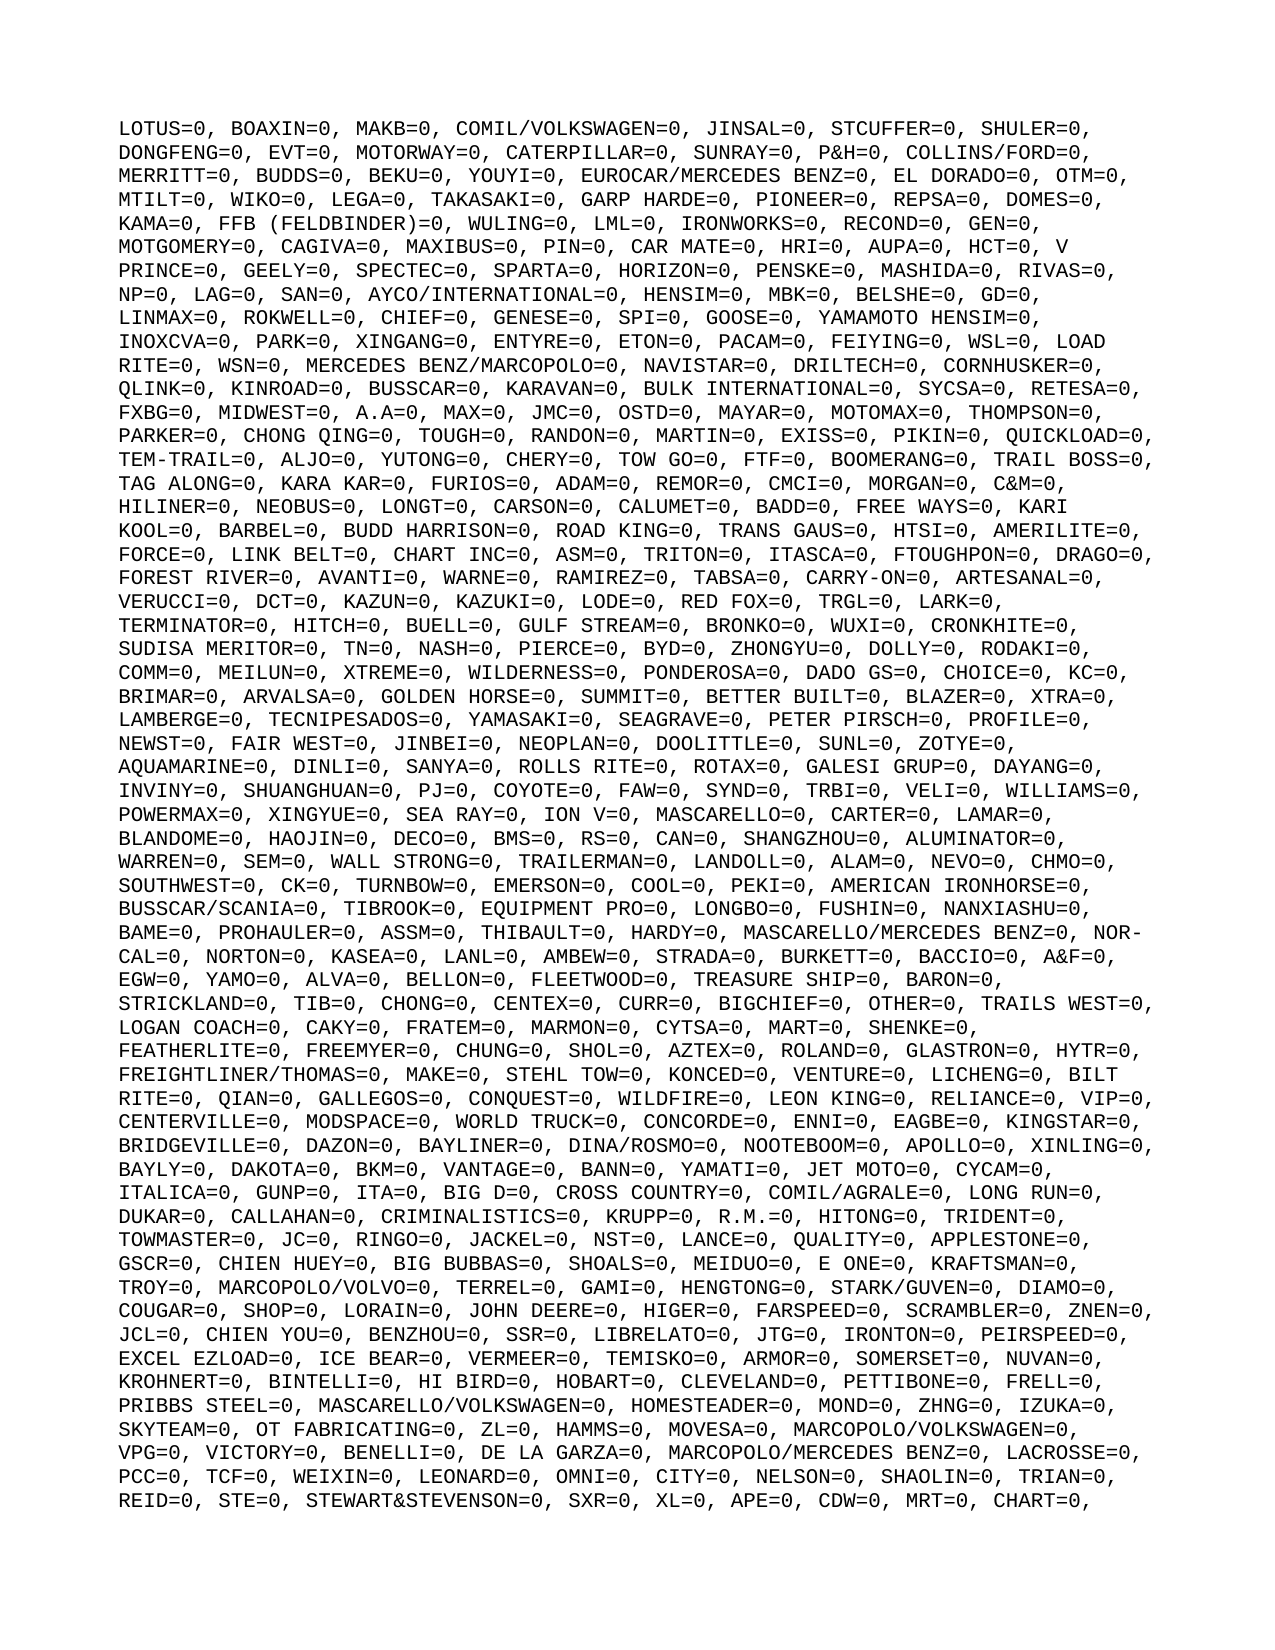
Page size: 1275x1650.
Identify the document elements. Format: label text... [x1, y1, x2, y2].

text LOTUS=0, BOAXIN=0, MAKB=0, COMIL/VOLKSWAGEN=0, JINSAL=0, STCUFFER=0, SHULER=0, DONGFENG=0, EVT=0, MOTORWAY=0, CATERPILLAR=0, SUNRAY=0, P&H=0, COLLINS/FORD=0, MERRITT=0, BUDDS=0, BEKU=0, YOUYI=0, EUROCAR/MERCEDES BENZ=0, EL DORADO=0, OTM=0, MTILT=0, WIKO=0, LEGA=0, TAKASAKI=0, GARP HARDE=0, PIONEER=0, REPSA=0, DOMES=0, KAMA=0, FFB (FELDBINDER)=0, WULING=0, LML=0, IRONWORKS=0, RECOND=0, GEN=0, MOTGOMERY=0, CAGIVA=0, MAXIBUS=0, PIN=0, CAR MATE=0, HRI=0, AUPA=0, HCT=0, V PRINCE=0, GEELY=0, SPECTEC=0, SPARTA=0, HORIZON=0, PENSKE=0, MASHIDA=0, RIVAS=0, NP=0, LAG=0, SAN=0, AYCO/INTERNATIONAL=0, HENSIM=0, MBK=0, BELSHE=0, GD=0, LINMAX=0, ROKWELL=0, CHIEF=0, GENESE=0, SPI=0, GOOSE=0, YAMAMOTO HENSIM=0, INOXCVA=0, PARK=0, XINGANG=0, ENTYRE=0, ETON=0, PACAM=0, FEIYING=0, WSL=0, LOAD RITE=0, WSN=0, MERCEDES BENZ/MARCOPOLO=0, NAVISTAR=0, DRILTECH=0, CORNHUSKER=0, QLINK=0, KINROAD=0, BUSSCAR=0, KARAVAN=0, BULK INTERNATIONAL=0, SYCSA=0, RETESA=0, FXBG=0, MIDWEST=0, A.A=0, MAX=0, JMC=0, OSTD=0, MAYAR=0, MOTOMAX=0, THOMPSON=0, PARKER=0, CHONG QING=0, TOUGH=0, RANDON=0, MARTIN=0, EXISS=0, PIKIN=0, QUICKLOAD=0, TEM-TRAIL=0, ALJO=0, YUTONG=0, CHERY=0, TOW GO=0, FTF=0, BOOMERANG=0, TRAIL BOSS=0, TAG ALONG=0, KARA KAR=0, FURIOS=0, ADAM=0, REMOR=0, CMCI=0, MORGAN=0, C&M=0, HILINER=0, NEOBUS=0, LONGT=0, CARSON=0, CALUMET=0, BADD=0, FREE WAYS=0, KARI KOOL=0, BARBEL=0, BUDD HARRISON=0, ROAD KING=0, TRANS GAUS=0, HTSI=0, AMERILITE=0, FORCE=0, LINK BELT=0, CHART INC=0, ASM=0, TRITON=0, ITASCA=0, FTOUGHPON=0, DRAGO=0, FOREST RIVER=0, AVANTI=0, WARNE=0, RAMIREZ=0, TABSA=0, CARRY-ON=0, ARTESANAL=0, VERUCCI=0, DCT=0, KAZUN=0, KAZUKI=0, LODE=0, RED FOX=0, TRGL=0, LARK=0, TERMINATOR=0, HITCH=0, BUELL=0, GULF STREAM=0, BRONKO=0, WUXI=0, CRONKHITE=0, SUDISA MERITOR=0, TN=0, NASH=0, PIERCE=0, BYD=0, ZHONGYU=0, DOLLY=0, RODAKI=0, COMM=0, MEILUN=0, XTREME=0, WILDERNESS=0, PONDEROSA=0, DADO GS=0, CHOICE=0, KC=0, BRIMAR=0, ARVALSA=0, GOLDEN HORSE=0, SUMMIT=0, BETTER BUILT=0, BLAZER=0, XTRA=0, LAMBERGE=0, TECNIPESADOS=0, YAMASAKI=0, SEAGRAVE=0, PETER PIRSCH=0, PROFILE=0, NEWST=0, FAIR WEST=0, JINBEI=0, NEOPLAN=0, DOOLITTLE=0, SUNL=0, ZOTYE=0, AQUAMARINE=0, DINLI=0, SANYA=0, ROLLS RITE=0, ROTAX=0, GALESI GRUP=0, DAYANG=0, INVINY=0, SHUANGHUAN=0, PJ=0, COYOTE=0, FAW=0, SYND=0, TRBI=0, VELI=0, WILLIAMS=0, POWERMAX=0, XINGYUE=0, SEA RAY=0, ION V=0, MASCARELLO=0, CARTER=0, LAMAR=0, BLANDOME=0, HAOJIN=0, DECO=0, BMS=0, RS=0, CAN=0, SHANGZHOU=0, ALUMINATOR=0, WARREN=0, SEM=0, WALL STRONG=0, TRAILERMAN=0, LANDOLL=0, ALAM=0, NEVO=0, CHMO=0, SOUTHWEST=0, CK=0, TURNBOW=0, EMERSON=0, COOL=0, PEKI=0, AMERICAN IRONHORSE=0, BUSSCAR/SCANIA=0, TIBROOK=0, EQUIPMENT PRO=0, LONGBO=0, FUSHIN=0, NANXIASHU=0, BAME=0, PROHAULER=0, ASSM=0, THIBAULT=0, HARDY=0, MASCARELLO/MERCEDES BENZ=0, NOR-CAL=0, NORTON=0, KASEA=0, LANL=0, AMBEW=0, STRADA=0, BURKETT=0, BACCIO=0, A&F=0, EGW=0, YAMO=0, ALVA=0, BELLON=0, FLEETWOOD=0, TREASURE SHIP=0, BARON=0, STRICKLAND=0, TIB=0, CHONG=0, CENTEX=0, CURR=0, BIGCHIEF=0, OTHER=0, TRAILS WEST=0, LOGAN COACH=0, CAKY=0, FRATEM=0, MARMON=0, CYTSA=0, MART=0, SHENKE=0, FEATHERLITE=0, FREEMYER=0, CHUNG=0, SHOL=0, AZTEX=0, ROLAND=0, GLASTRON=0, HYTR=0, FREIGHTLINER/THOMAS=0, MAKE=0, STEHL TOW=0, KONCED=0, VENTURE=0, LICHENG=0, BILT RITE=0, QIAN=0, GALLEGOS=0, CONQUEST=0, WILDFIRE=0, LEON KING=0, RELIANCE=0, VIP=0, CENTERVILLE=0, MODSPACE=0, WORLD TRUCK=0, CONCORDE=0, ENNI=0, EAGBE=0, KINGSTAR=0, BRIDGEVILLE=0, DAZON=0, BAYLINER=0, DINA/ROSMO=0, NOOTEBOOM=0, APOLLO=0, XINLING=0, BAYLY=0, DAKOTA=0, BKM=0, VANTAGE=0, BANN=0, YAMATI=0, JET MOTO=0, CYCAM=0, ITALICA=0, GUNP=0, ITA=0, BIG D=0, CROSS COUNTRY=0, COMIL/AGRALE=0, LONG RUN=0, DUKAR=0, CALLAHAN=0, CRIMINALISTICS=0, KRUPP=0, R.M.=0, HITONG=0, TRIDENT=0, TOWMASTER=0, JC=0, RINGO=0, JACKEL=0, NST=0, LANCE=0, QUALITY=0, APPLESTONE=0, GSCR=0, CHIEN HUEY=0, BIG BUBBAS=0, SHOALS=0, MEIDUO=0, E ONE=0, KRAFTSMAN=0, TROY=0, MARCOPOLO/VOLVO=0, TERREL=0, GAMI=0, HENGTONG=0, STARK/GUVEN=0, DIAMO=0, COUGAR=0, SHOP=0, LORAIN=0, JOHN DEERE=0, HIGER=0, FARSPEED=0, SCRAMBLER=0, ZNEN=0, JCL=0, CHIEN YOU=0, BENZHOU=0, SSR=0, LIBRELATO=0, JTG=0, IRONTON=0, PEIRSPEED=0, EXCEL EZLOAD=0, ICE BEAR=0, VERMEER=0, TEMISKO=0, ARMOR=0, SOMERSET=0, NUVAN=0, KROHNERT=0, BINTELLI=0, HI BIRD=0, HOBART=0, CLEVELAND=0, PETTIBONE=0, FRELL=0, PRIBBS STEEL=0, MASCARELLO/VOLKSWAGEN=0, HOMESTEADER=0, MOND=0, ZHNG=0, IZUKA=0, SKYTEAM=0, OT FABRICATING=0, ZL=0, HAMMS=0, MOVESA=0, MARCOPOLO/VOLKSWAGEN=0, VPG=0, VICTORY=0, BENELLI=0, DE LA GARZA=0, MARCOPOLO/MERCEDES BENZ=0, LACROSSE=0, PCC=0, TCF=0, WEIXIN=0, LEONARD=0, OMNI=0, CITY=0, NELSON=0, SHAOLIN=0, TRIAN=0, REID=0, STE=0, STEWART&STEVENSON=0, SXR=0, XL=0, APE=0, CDW=0, MRT=0, CHART=0, [118, 118, 1157, 1513]
